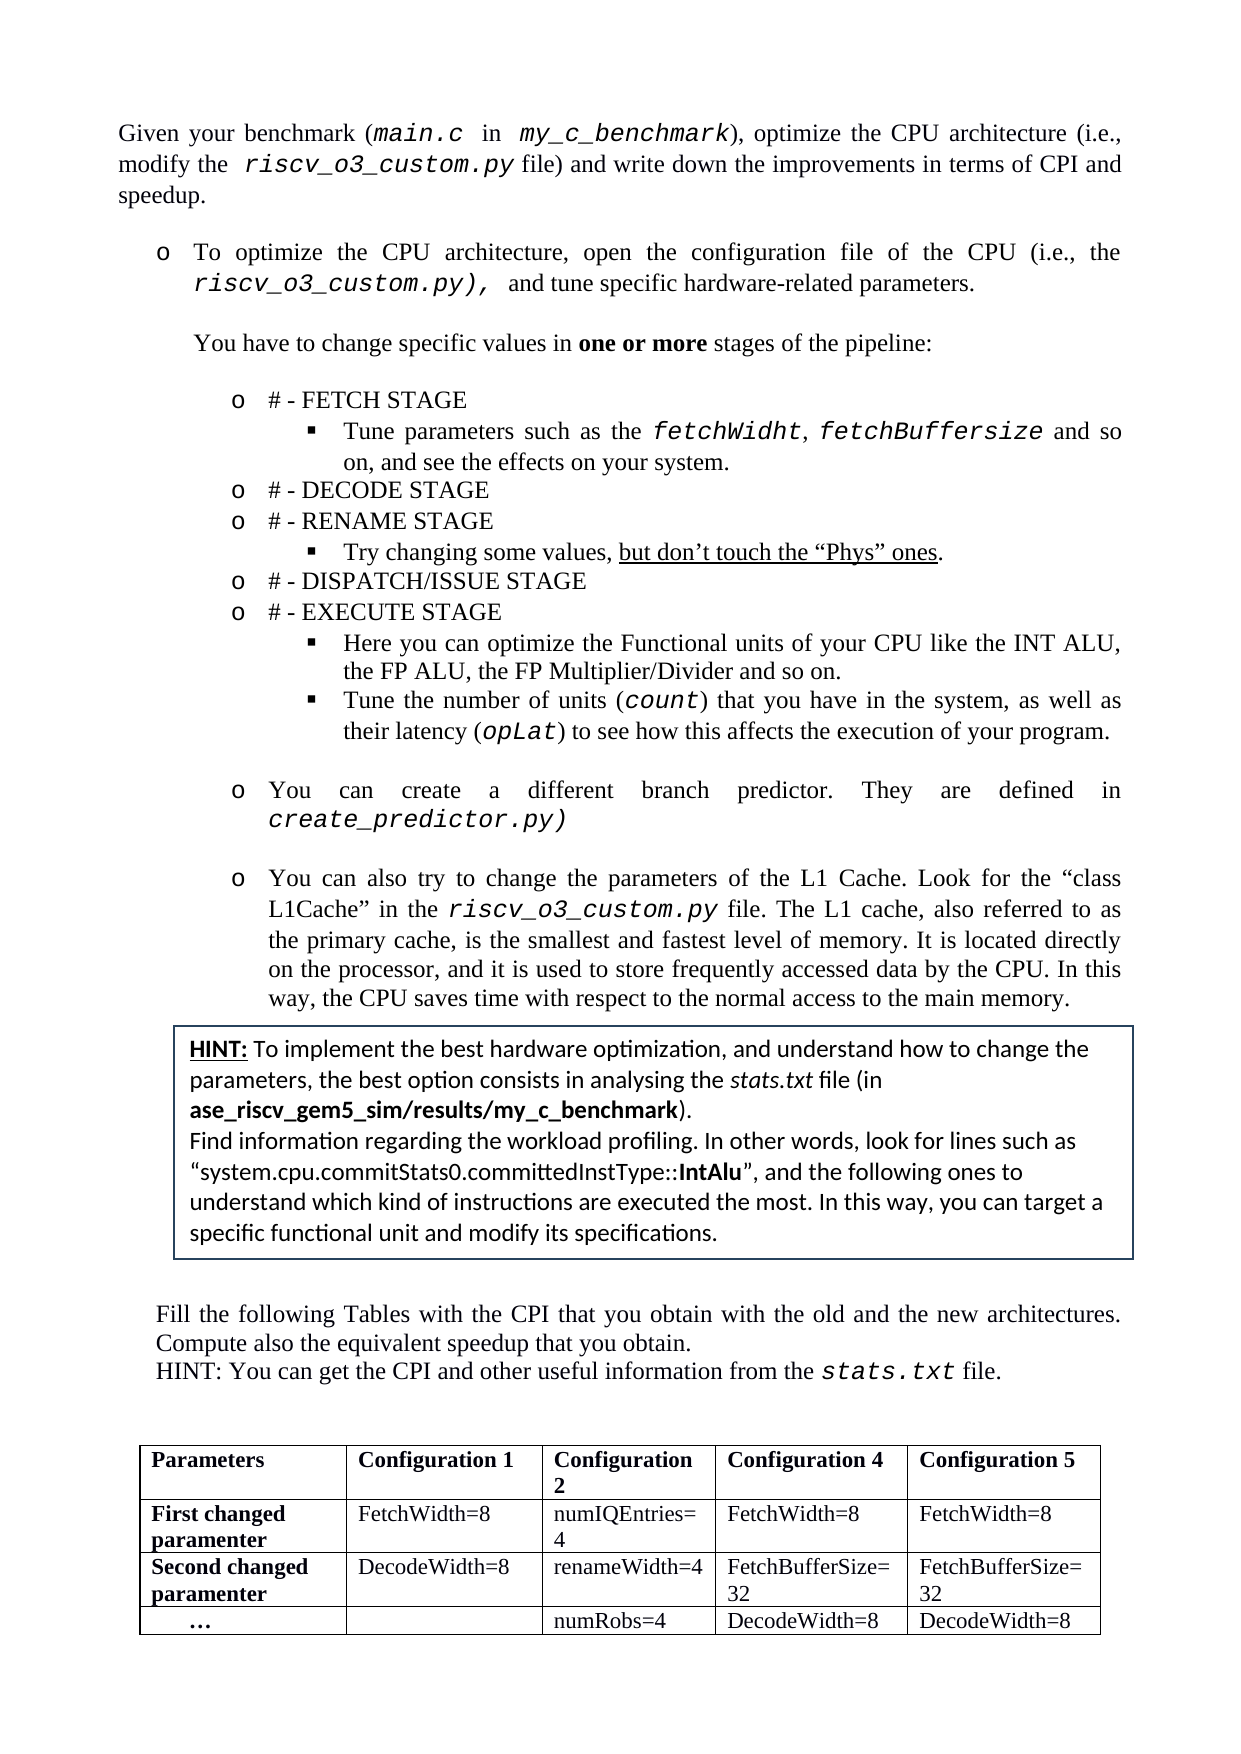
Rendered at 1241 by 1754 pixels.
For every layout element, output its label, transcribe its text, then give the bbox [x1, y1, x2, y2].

table_cell FetchBufferSize=32 [908, 1553, 1100, 1606]
list # - FETCH STAGE [231, 385, 1122, 416]
table_cell Second changed paramenter [141, 1553, 346, 1606]
table_cell numRobs=4 [543, 1607, 715, 1633]
list Tune the number of units (count) that you have in the system, as well as their latency (opLat) to see how this affects the execution of your program. [306, 685, 1122, 747]
list # - RENAME STAGE [231, 506, 1122, 537]
table_cell DecodeWidth=8 [716, 1607, 907, 1633]
table_header Configuration 2 [543, 1446, 715, 1498]
table_header Parameters [141, 1446, 346, 1498]
list # - EXECUTE STAGE [231, 597, 1122, 628]
table_cell … [141, 1607, 346, 1633]
list Here you can optimize the Functional units of your CPU like the INT ALU, the FP ALU, the FP Multiplier/Divider and so on. [306, 628, 1122, 685]
table_cell FetchWidth=8 [716, 1500, 907, 1552]
list You can also try to change the parameters of the L1 Cache. Look for the “class L1Cache” in the riscv_o3_custom.py file. The L1 cache, also referred to as the primary cache, is the smallest and fastest level of memory. It is located directly on the processor, and it is used to store frequently accessed data by the CPU. In this way, the CPU saves time with respect to the normal access to the main memory. [231, 863, 1122, 1011]
text Find information regarding the workload profiling. In other words, look for lines such as “system.cpu.commitStats0.committedInstType::IntAlu”, and the following ones to understand which kind of instructions are executed the most. In this way, you can target a specific functional unit and modify its specifications. [189, 1125, 1118, 1247]
text Given your benchmark (main.c in my_c_benchmark), optimize the CPU architecture (i.e., modify the riscv_o3_custom.py file) and write down the improvements in terms of CPI and speedup. [118, 118, 1122, 208]
table_cell DecodeWidth=8 [347, 1553, 542, 1606]
text HINT: You can get the CPI and other useful information from the stats.txt file. [156, 1356, 1122, 1387]
table_cell FetchBufferSize=32 [716, 1553, 907, 1606]
list # - DECODE STAGE [231, 476, 1122, 506]
text Fill the following Tables with the CPI that you obtain with the old and the new architectures. Compute also the equivalent speedup that you obtain. [156, 1299, 1122, 1356]
table_cell FetchWidth=8 [347, 1500, 542, 1552]
table_cell numIQEntries=4 [543, 1500, 715, 1552]
table_cell DecodeWidth=8 [908, 1607, 1100, 1633]
table_cell First changed paramenter [141, 1500, 346, 1552]
list To optimize the CPU architecture, open the configuration file of the CPU (i.e., the riscv_o3_custom.py), and tune specific hardware-related parameters. [156, 237, 1122, 299]
list # - DISPATCH/ISSUE STAGE [231, 566, 1122, 597]
list Try changing some values, but don’t touch the “Phys” ones. [306, 537, 1122, 566]
table_header Configuration 4 [716, 1446, 907, 1498]
table_cell renameWidth=4 [543, 1553, 715, 1606]
table_header Configuration 1 [347, 1446, 542, 1498]
table_cell [347, 1607, 542, 1633]
text HINT: To implement the best hardware optimization, and understand how to change the parameters, the best option consists in analysing the stats.txt file (in ase_riscv_gem5_sim/results/my_c_benchmark). [189, 1034, 1118, 1125]
list You have to change specific values in one or more stages of the pipeline: [193, 328, 1122, 356]
list You can create a different branch predictor. They are defined in create_predictor.py) [231, 776, 1122, 835]
table_cell FetchWidth=8 [908, 1500, 1100, 1552]
list Tune parameters such as the fetchWidht, fetchBuffersize and so on, and see the effects on your system. [306, 416, 1122, 476]
table_header Configuration 5 [908, 1446, 1100, 1498]
